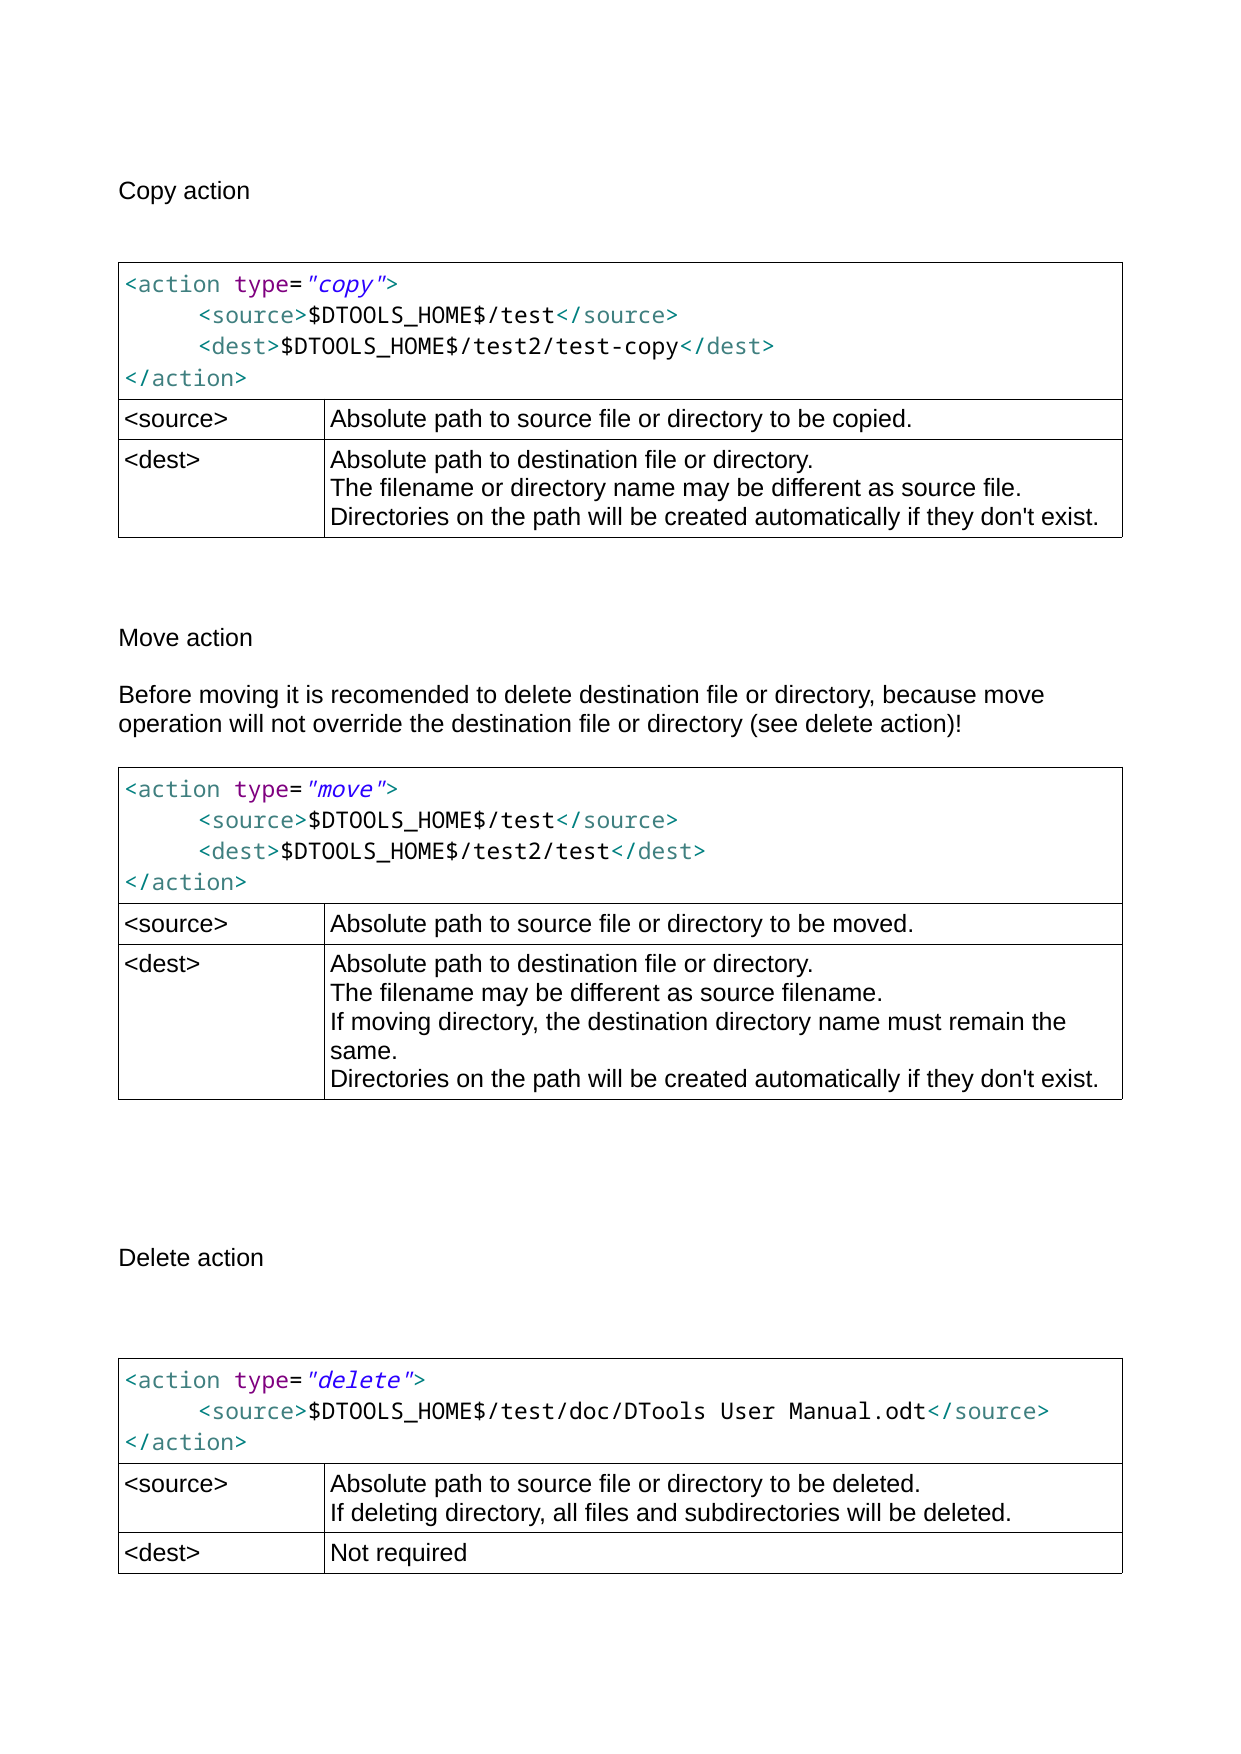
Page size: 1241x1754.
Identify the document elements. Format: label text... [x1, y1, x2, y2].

table_cell <dest> [119, 1533, 324, 1572]
text Copy action [118, 176, 1122, 204]
table_header <action type="move"> <source>$DTOOLS_HOME$/test</source> <dest>$DTOOLS_HOME$/test2/test</dest> </action> [119, 768, 1122, 903]
table_cell Absolute path to destination file or directory. The filename or directory name may be different as source file. Directories on the path will be created automatically if they don't exist. [325, 440, 1122, 537]
table_header <action type="copy"> <source>$DTOOLS_HOME$/test</source> <dest>$DTOOLS_HOME$/test2/test-copy</dest> </action> [119, 263, 1122, 398]
text Delete action [118, 1243, 1122, 1271]
table_cell Absolute path to source file or directory to be copied. [325, 400, 1122, 439]
text Move action [118, 623, 1122, 652]
table_cell <dest> [119, 945, 324, 1099]
table_header <action type="delete"> <source>$DTOOLS_HOME$/test/doc/DTools User Manual.odt</source> </action> [119, 1359, 1122, 1463]
text Before moving it is recomended to delete destination file or directory, because move operation will not override the destination file or directory (see delete action)! [118, 680, 1122, 738]
table_cell Absolute path to source file or directory to be deleted. If deleting directory, all files and subdirectories will be deleted. [325, 1464, 1122, 1532]
table_cell <source> [119, 1464, 324, 1532]
table_cell <dest> [119, 440, 324, 537]
table_cell Not required [325, 1533, 1122, 1572]
table_cell <source> [119, 904, 324, 943]
table_cell Absolute path to source file or directory to be moved. [325, 904, 1122, 943]
table_cell Absolute path to destination file or directory. The filename may be different as source filename. If moving directory, the destination directory name must remain the same. Directories on the path will be created automatically if they don't exist. [325, 945, 1122, 1099]
table_cell <source> [119, 400, 324, 439]
